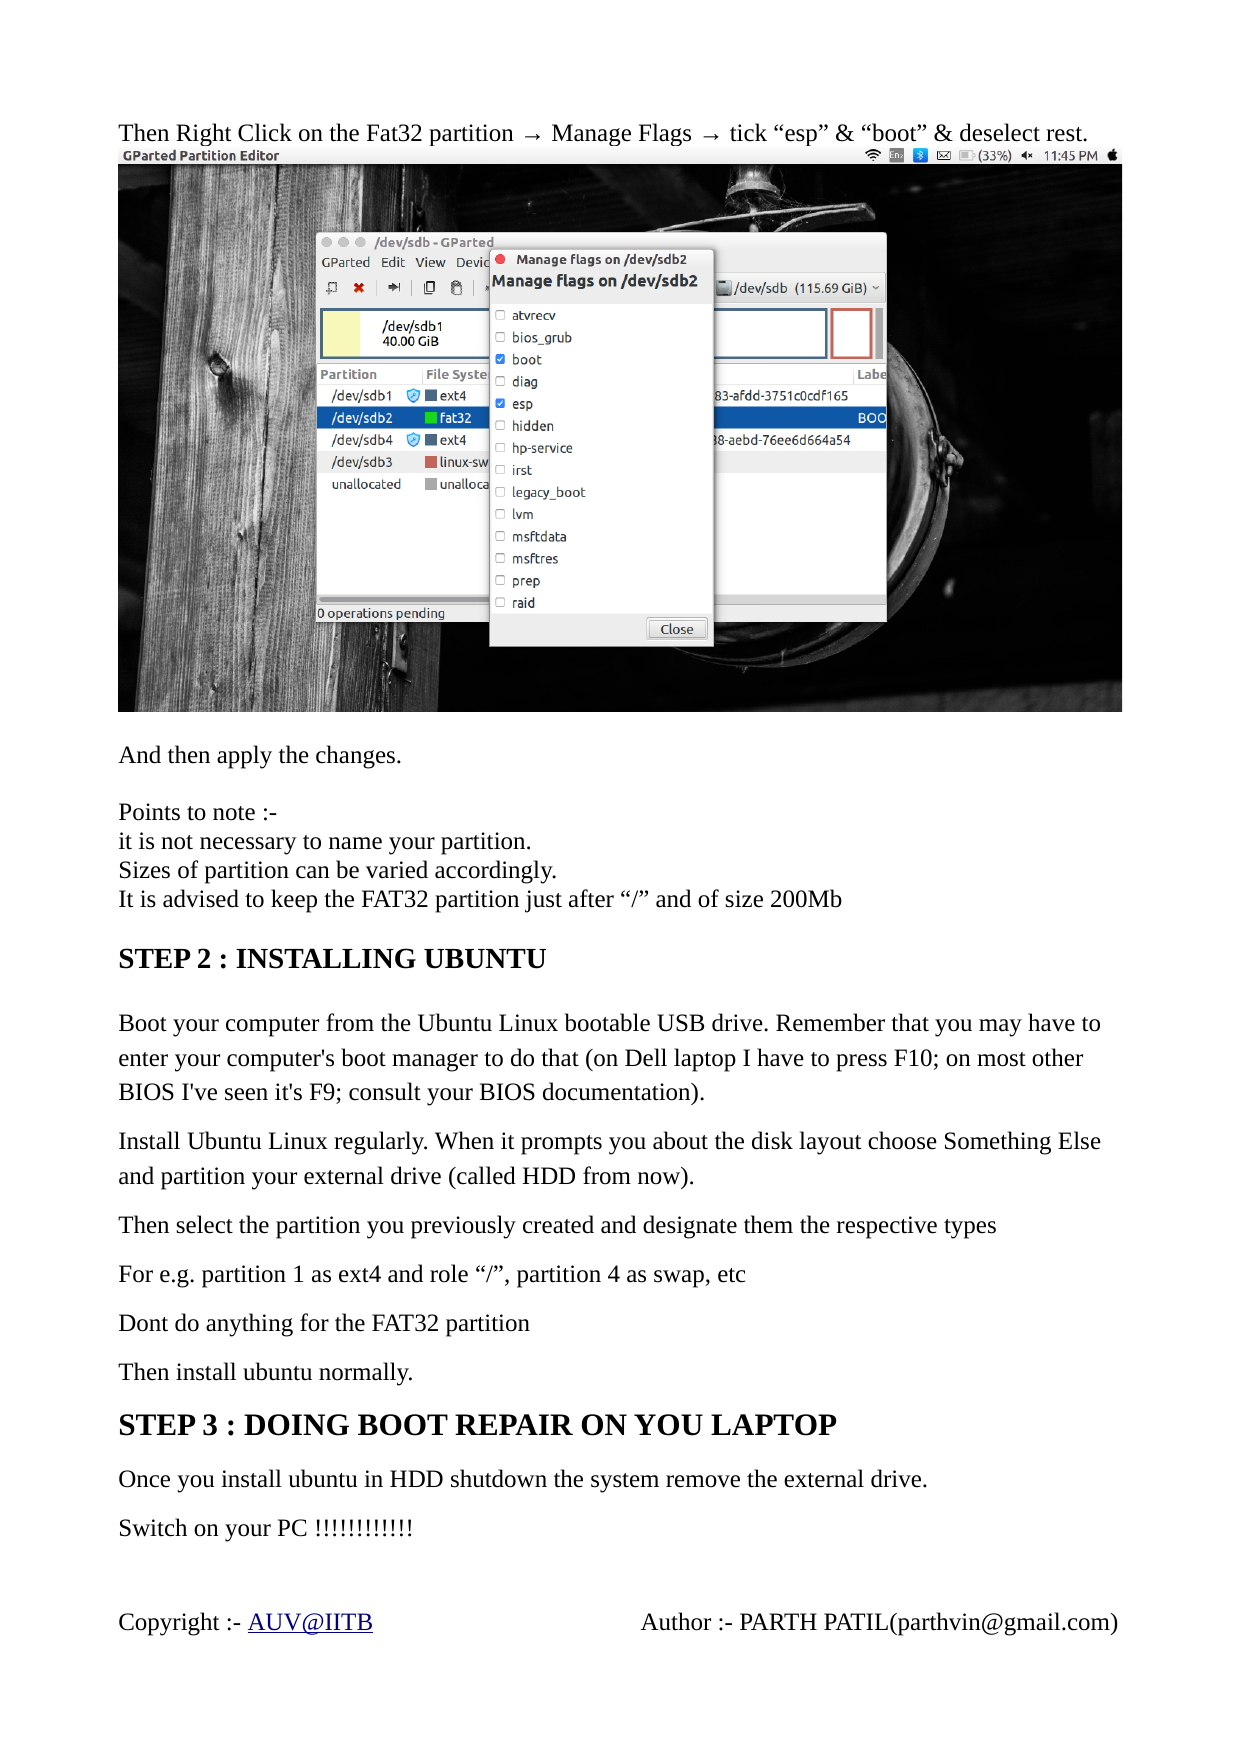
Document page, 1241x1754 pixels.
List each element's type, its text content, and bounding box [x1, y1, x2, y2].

text And then apply the changes. [118, 740, 1122, 769]
text STEP 3 : DOING BOOT REPAIR ON YOU LAPTOP [118, 1406, 1122, 1442]
text Switch on your PC !!!!!!!!!!!! [118, 1513, 1122, 1542]
text Sizes of partition can be varied accordingly. [118, 855, 1122, 884]
picture [118, 146, 1123, 712]
text It is advised to keep the FAT32 partition just after “/” and of size 200Mb [118, 884, 1122, 912]
text Then install ubuntu normally. [118, 1357, 1122, 1386]
text Then select the partition you previously created and designate them the respective types [118, 1210, 1122, 1239]
text Boot your computer from the Ubuntu Linux bootable USB drive. Remember that you may have to enter your computer's boot manager to do that (on Dell laptop I have to press F10; on most other BIOS I've seen it's F9; consult your BIOS documentation). [118, 1008, 1122, 1106]
text For e.g. partition 1 as ext4 and role “/”, partition 4 as swap, etc [118, 1259, 1122, 1288]
text Dont do anything for the FAT32 partition [118, 1308, 1122, 1337]
text STEP 2 : INSTALLING UBUNTU [118, 941, 1122, 975]
text Install Ubuntu Linux regularly. When it prompts you about the disk layout choose Something Else and partition your external drive (called HDD from now). [118, 1126, 1122, 1189]
text Once you install ubuntu in HDD shutdown the system remove the external drive. [118, 1464, 1122, 1493]
text Then Right Click on the Fat32 partition → Manage Flags → tick “esp” & “boot” & deselect rest. [118, 118, 1122, 146]
text Points to note :- [118, 797, 1122, 826]
text it is not necessary to name your partition. [118, 826, 1122, 855]
